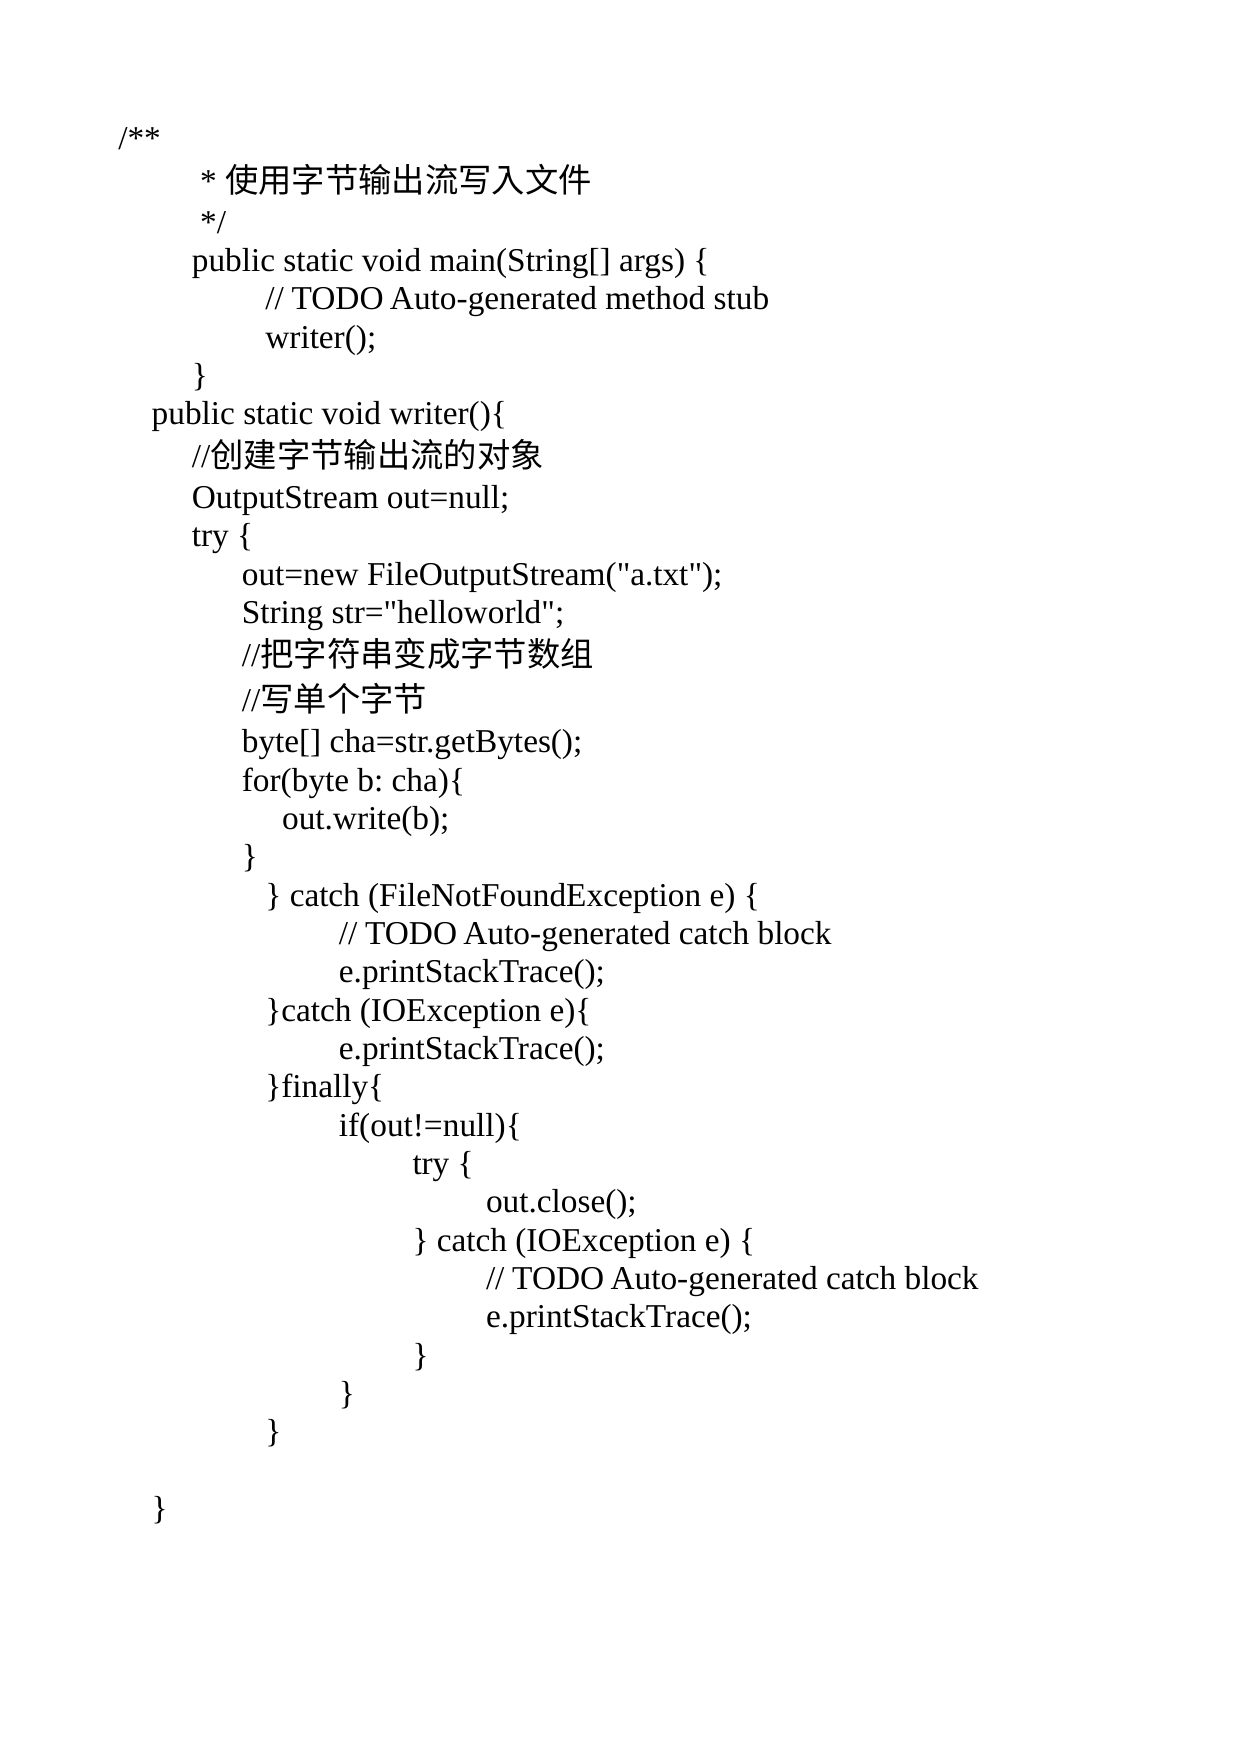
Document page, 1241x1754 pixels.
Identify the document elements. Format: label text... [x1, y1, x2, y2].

text */ [118, 202, 1122, 240]
text e.printStackTrace(); [118, 951, 1122, 990]
text } [118, 1373, 1122, 1411]
text } catch (IOException e) { [118, 1220, 1122, 1258]
text //写单个字节 [118, 676, 1122, 721]
text public static void writer(){ [118, 393, 1122, 432]
text } [118, 355, 1122, 393]
text /** [118, 118, 1122, 156]
text }finally{ [118, 1066, 1122, 1105]
text out.close(); [118, 1181, 1122, 1220]
text for(byte b: cha){ [118, 760, 1122, 798]
text // TODO Auto-generated catch block [118, 1258, 1122, 1296]
text public static void main(String[] args) { [118, 240, 1122, 278]
text } catch (FileNotFoundException e) { [118, 875, 1122, 913]
text } [118, 1335, 1122, 1373]
text try { [118, 516, 1122, 554]
text try { [118, 1143, 1122, 1181]
text //创建字节输出流的对象 [118, 432, 1122, 477]
text } [118, 836, 1122, 875]
text writer(); [118, 317, 1122, 355]
text out=new FileOutputStream("a.txt"); [118, 554, 1122, 592]
text e.printStackTrace(); [118, 1028, 1122, 1066]
text e.printStackTrace(); [118, 1296, 1122, 1335]
text } [118, 1488, 1122, 1526]
text String str="helloworld"; [118, 592, 1122, 631]
text * 使用字节输出流写入文件 [118, 156, 1122, 202]
text OutputStream out=null; [118, 477, 1122, 516]
text out.write(b); [118, 798, 1122, 836]
text // TODO Auto-generated catch block [118, 913, 1122, 951]
text // TODO Auto-generated method stub [118, 278, 1122, 317]
text //把字符串变成字节数组 [118, 631, 1122, 676]
text }catch (IOException e){ [118, 990, 1122, 1028]
text byte[] cha=str.getBytes(); [118, 721, 1122, 760]
text if(out!=null){ [118, 1105, 1122, 1143]
text } [118, 1411, 1122, 1450]
